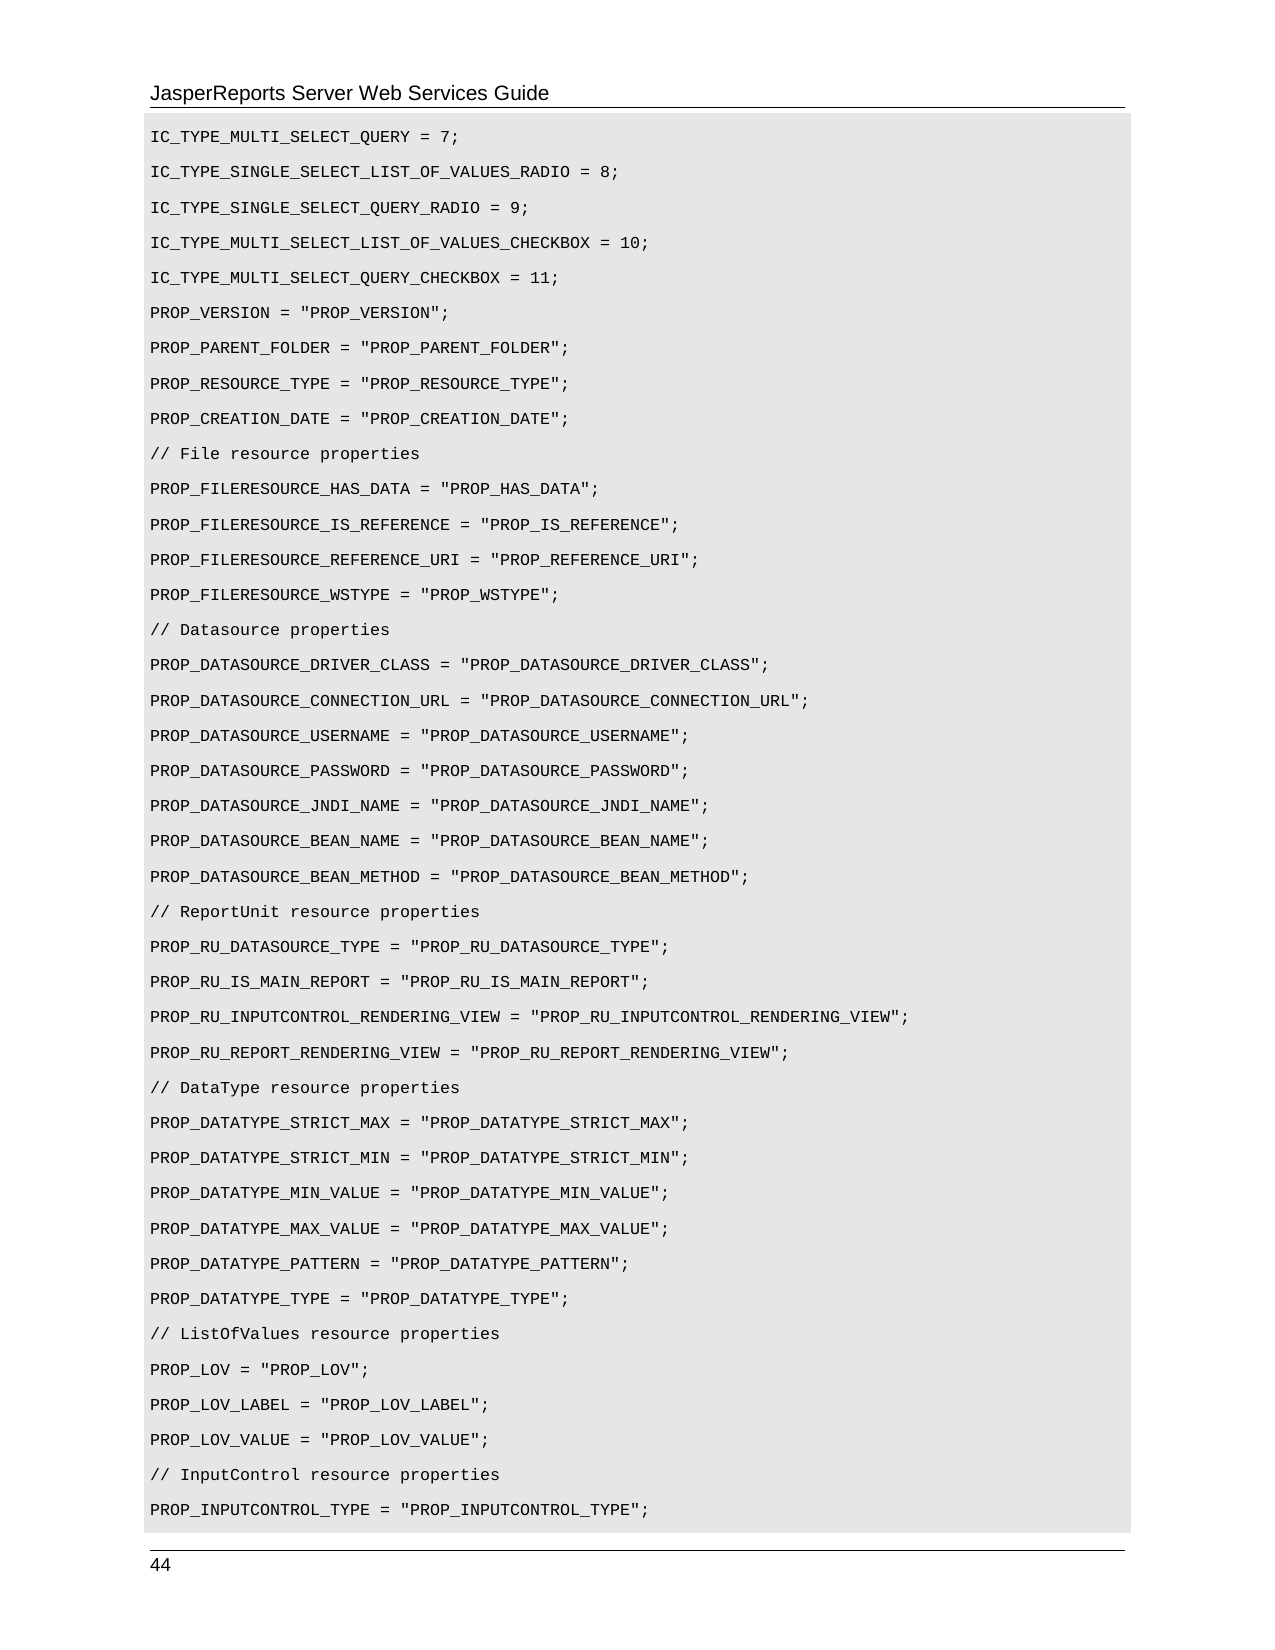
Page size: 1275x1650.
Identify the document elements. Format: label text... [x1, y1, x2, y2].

table_header IC_TYPE_MULTI_SELECT_QUERY = 7; IC_TYPE_SINGLE_SELECT_LIST_OF_VALUES_RADIO = 8; IC_TYPE_SINGLE_SELECT_QUERY_RADIO = 9; IC_TYPE_MULTI_SELECT_LIST_OF_VALUES_CHECKBOX = 10; IC_TYPE_MULTI_SELECT_QUERY_CHECKBOX = 11; PROP_VERSION = "PROP_VERSION"; PROP_PARENT_FOLDER = "PROP_PARENT_FOLDER"; PROP_RESOURCE_TYPE = "PROP_RESOURCE_TYPE"; PROP_CREATION_DATE = "PROP_CREATION_DATE"; // File resource properties PROP_FILERESOURCE_HAS_DATA = "PROP_HAS_DATA"; PROP_FILERESOURCE_IS_REFERENCE = "PROP_IS_REFERENCE"; PROP_FILERESOURCE_REFERENCE_URI = "PROP_REFERENCE_URI"; PROP_FILERESOURCE_WSTYPE = "PROP_WSTYPE"; // Datasource properties PROP_DATASOURCE_DRIVER_CLASS = "PROP_DATASOURCE_DRIVER_CLASS"; PROP_DATASOURCE_CONNECTION_URL = "PROP_DATASOURCE_CONNECTION_URL"; PROP_DATASOURCE_USERNAME = "PROP_DATASOURCE_USERNAME"; PROP_DATASOURCE_PASSWORD = "PROP_DATASOURCE_PASSWORD"; PROP_DATASOURCE_JNDI_NAME = "PROP_DATASOURCE_JNDI_NAME"; PROP_DATASOURCE_BEAN_NAME = "PROP_DATASOURCE_BEAN_NAME"; PROP_DATASOURCE_BEAN_METHOD = "PROP_DATASOURCE_BEAN_METHOD"; // ReportUnit resource properties PROP_RU_DATASOURCE_TYPE = "PROP_RU_DATASOURCE_TYPE"; PROP_RU_IS_MAIN_REPORT = "PROP_RU_IS_MAIN_REPORT"; PROP_RU_INPUTCONTROL_RENDERING_VIEW = "PROP_RU_INPUTCONTROL_RENDERING_VIEW"; PROP_RU_REPORT_RENDERING_VIEW = "PROP_RU_REPORT_RENDERING_VIEW"; // DataType resource properties PROP_DATATYPE_STRICT_MAX = "PROP_DATATYPE_STRICT_MAX"; PROP_DATATYPE_STRICT_MIN = "PROP_DATATYPE_STRICT_MIN"; PROP_DATATYPE_MIN_VALUE = "PROP_DATATYPE_MIN_VALUE"; PROP_DATATYPE_MAX_VALUE = "PROP_DATATYPE_MAX_VALUE"; PROP_DATATYPE_PATTERN = "PROP_DATATYPE_PATTERN"; PROP_DATATYPE_TYPE = "PROP_DATATYPE_TYPE"; // ListOfValues resource properties PROP_LOV = "PROP_LOV"; PROP_LOV_LABEL = "PROP_LOV_LABEL"; PROP_LOV_VALUE = "PROP_LOV_VALUE"; // InputControl resource properties PROP_INPUTCONTROL_TYPE = "PROP_INPUTCONTROL_TYPE"; [144, 113, 1131, 1533]
